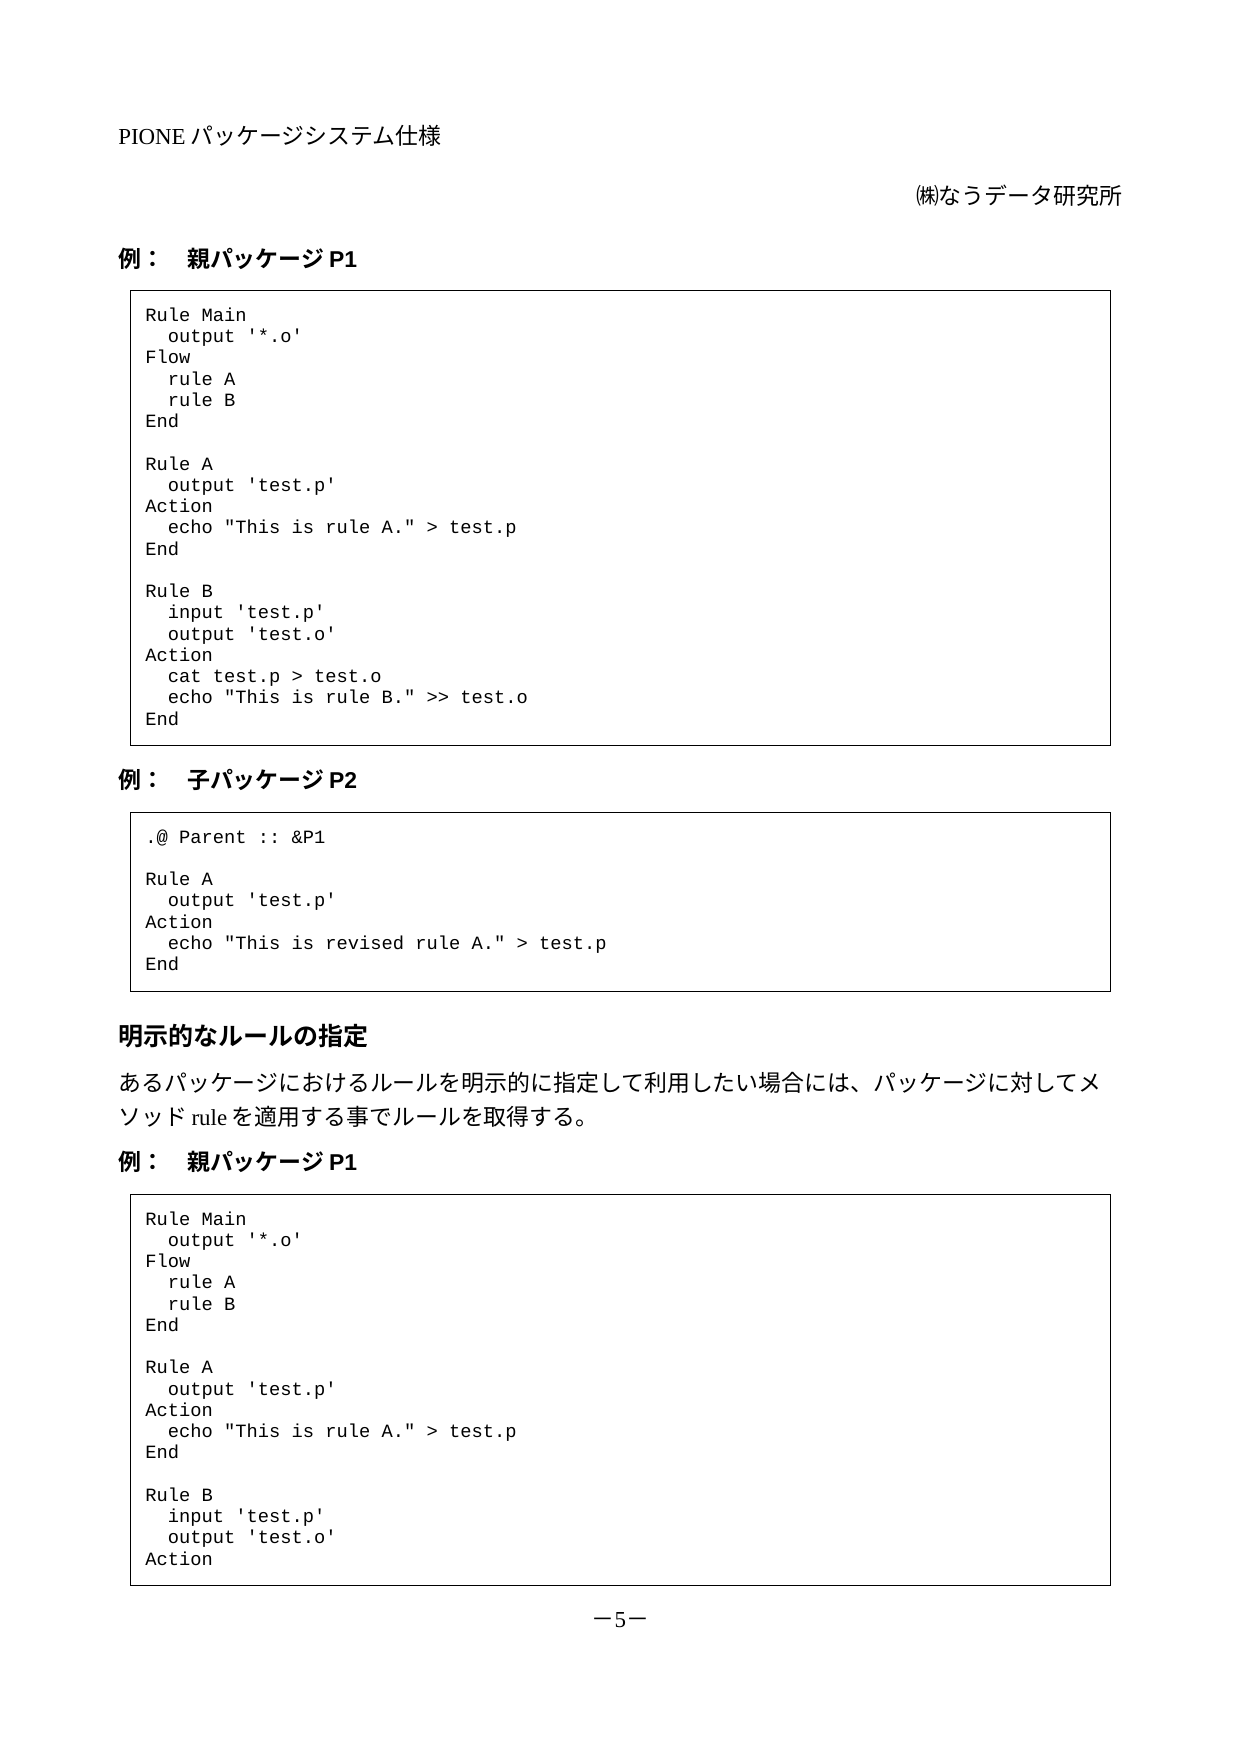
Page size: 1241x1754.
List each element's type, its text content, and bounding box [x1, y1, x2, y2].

text Rule A output 'test.p' Action echo "This is rule A." > test.p End Rule B input 'test.p' output 'test.o' Action cat test.p > test.o echo "This is rule B." >> test.o End [131, 418, 1110, 745]
subtitle 例： 子パッケージP2 [118, 762, 1122, 796]
subtitle 例： 親パッケージP1 [118, 240, 1122, 274]
text Rule Main output '*.o' Flow rule A rule B End [131, 291, 1110, 418]
text Rule A output 'test.p' Action echo "This is rule A." > test.p End Rule B input 'test.p' output 'test.o' Action [131, 1322, 1110, 1585]
subtitle 明示的なルールの指定 [118, 1017, 1122, 1053]
subtitle 例： 親パッケージP1 [118, 1144, 1122, 1177]
text あるパッケージにおけるルールを明示的に指定して利用したい場合には、パッケージに対してメソッドruleを適用する事でルールを取得する。 [118, 1065, 1122, 1132]
text .@ Parent :: &P1 Rule A output 'test.p' Action echo "This is revised rule A." > test.p End [131, 813, 1110, 991]
text Rule Main output '*.o' Flow rule A rule B End [131, 1195, 1110, 1322]
